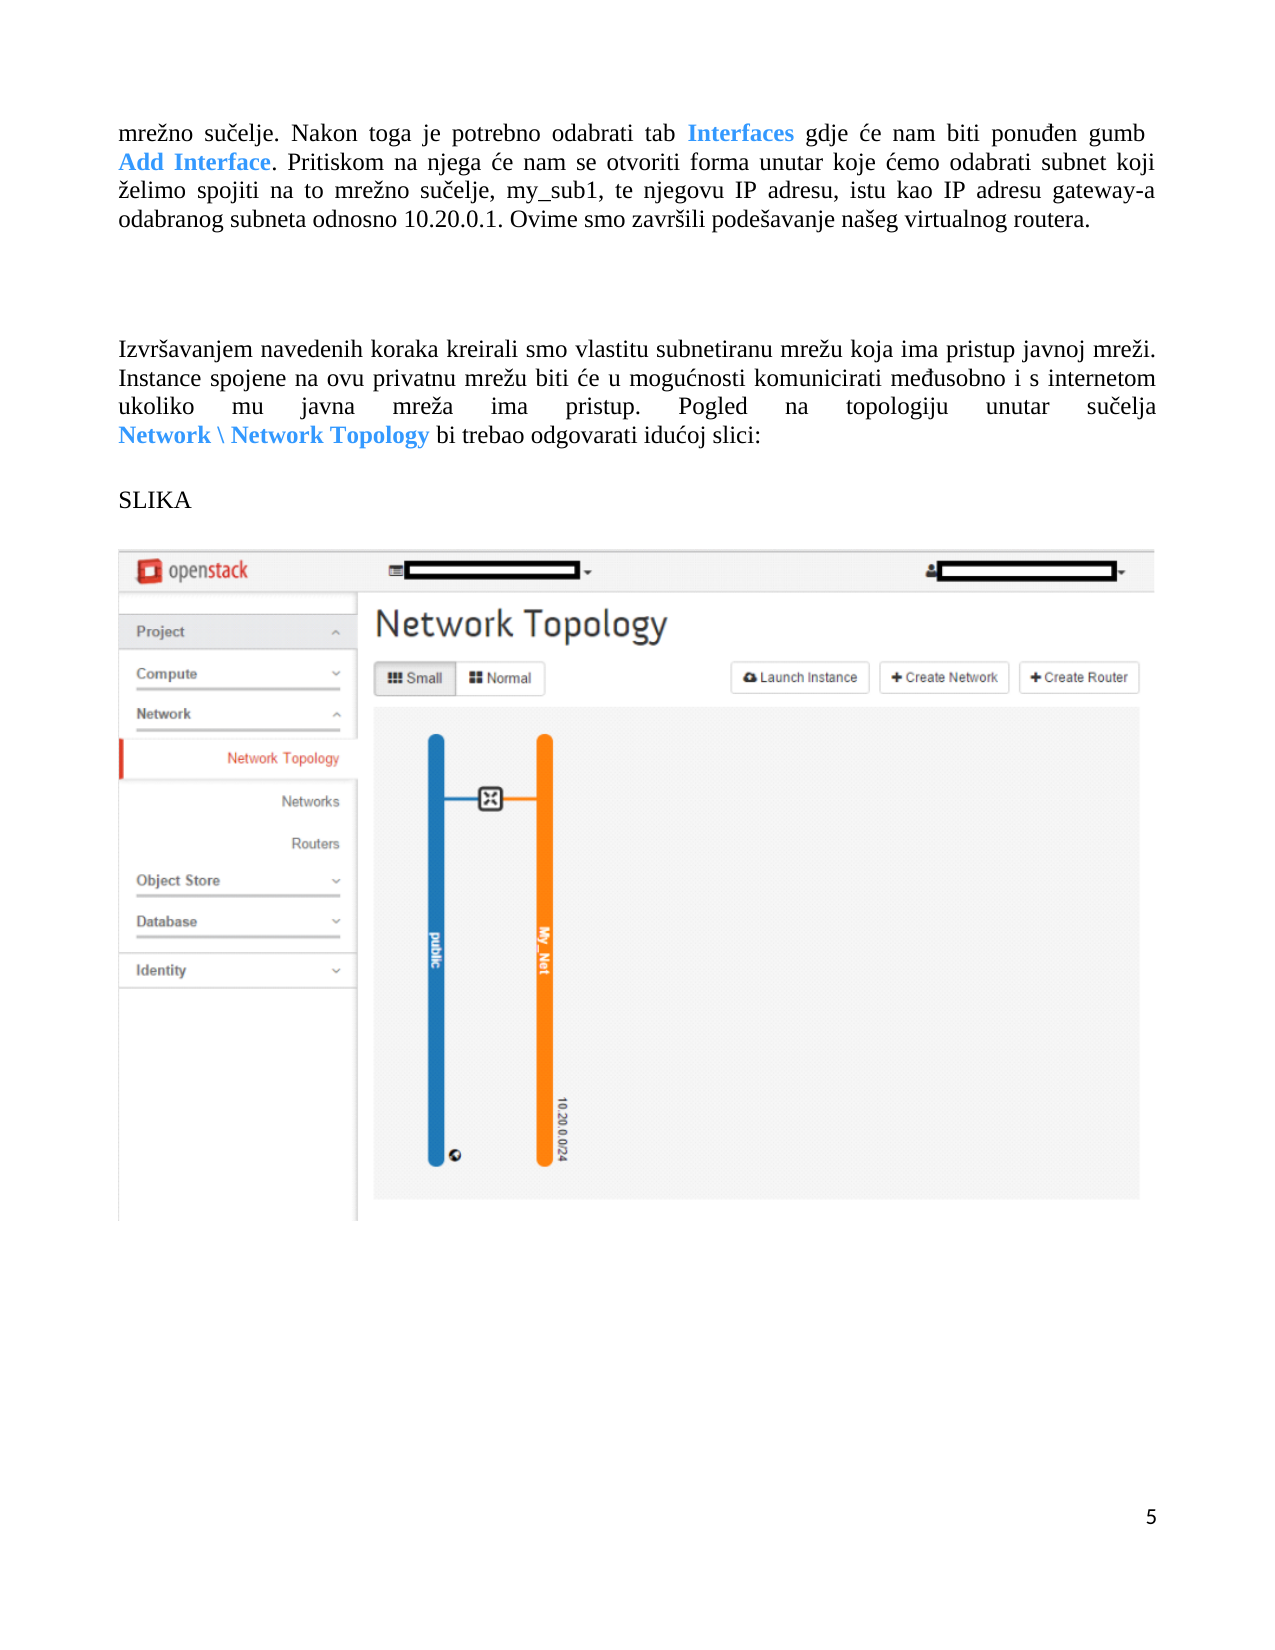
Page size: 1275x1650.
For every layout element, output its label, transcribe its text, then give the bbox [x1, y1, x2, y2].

text SLIKA [118, 485, 1157, 514]
text Izvršavanjem navedenih koraka kreirali smo vlastitu subnetiranu mrežu koja ima pristup javnoj mreži. Instance spojene na ovu privatnu mrežu biti će u mogućnosti komunicirati međusobno i s internetom ukoliko mu javna mreža ima pristup. Pogled na topologiju unutar sučelja Network \ Network Topology bi trebao odgovarati idućoj slici: [118, 334, 1157, 449]
text mrežno sučelje. Nakon toga je potrebno odabrati tab Interfaces gdje će nam biti ponuđen gumb Add Interface. Pritiskom na njega će nam se otvoriti forma unutar koje ćemo odabrati subnet koji želimo spojiti na to mrežno sučelje, my_sub1, te njegovu IP adresu, istu kao IP adresu gateway-a odabranog subneta odnosno 10.20.0.1. Ovime smo završili podešavanje našeg virtualnog routera. [118, 118, 1157, 233]
